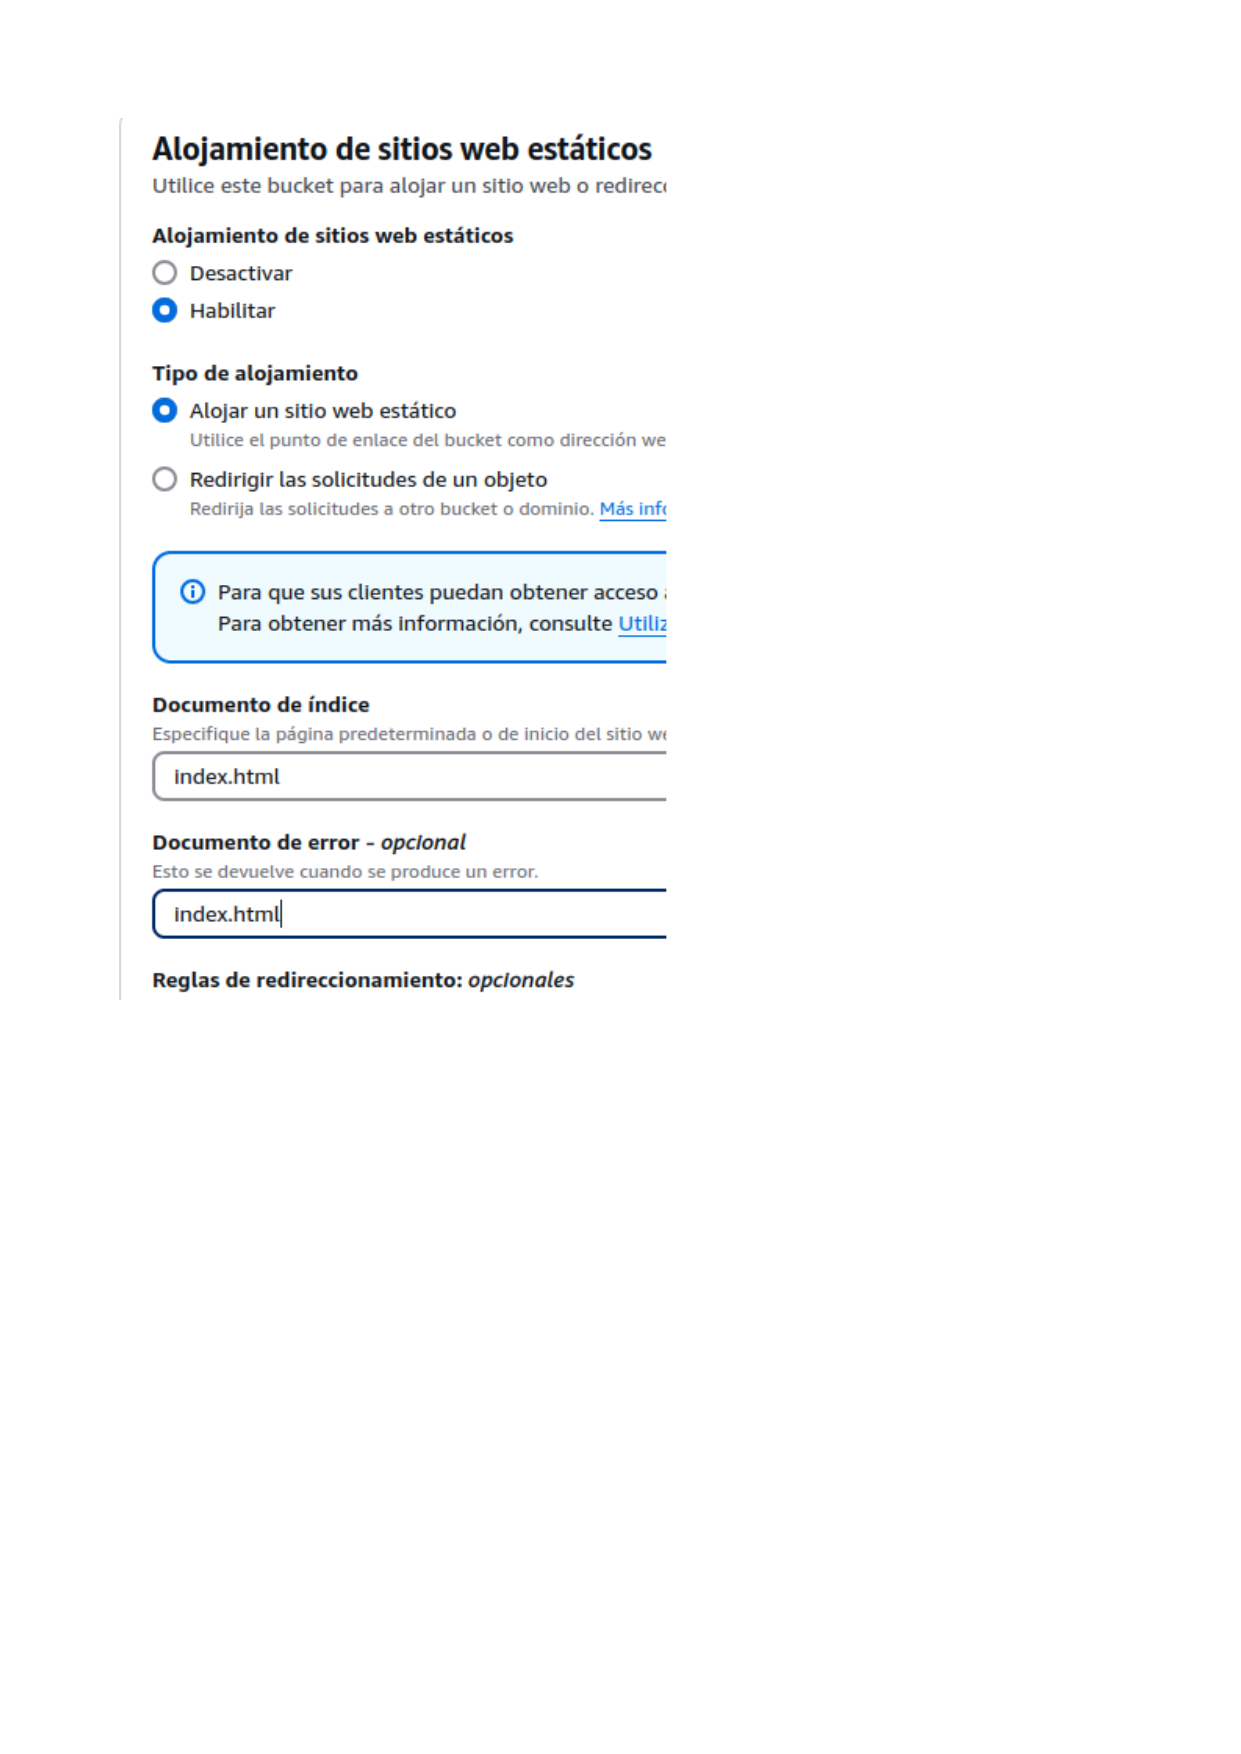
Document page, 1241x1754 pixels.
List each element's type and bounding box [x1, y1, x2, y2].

picture [118, 118, 667, 1000]
